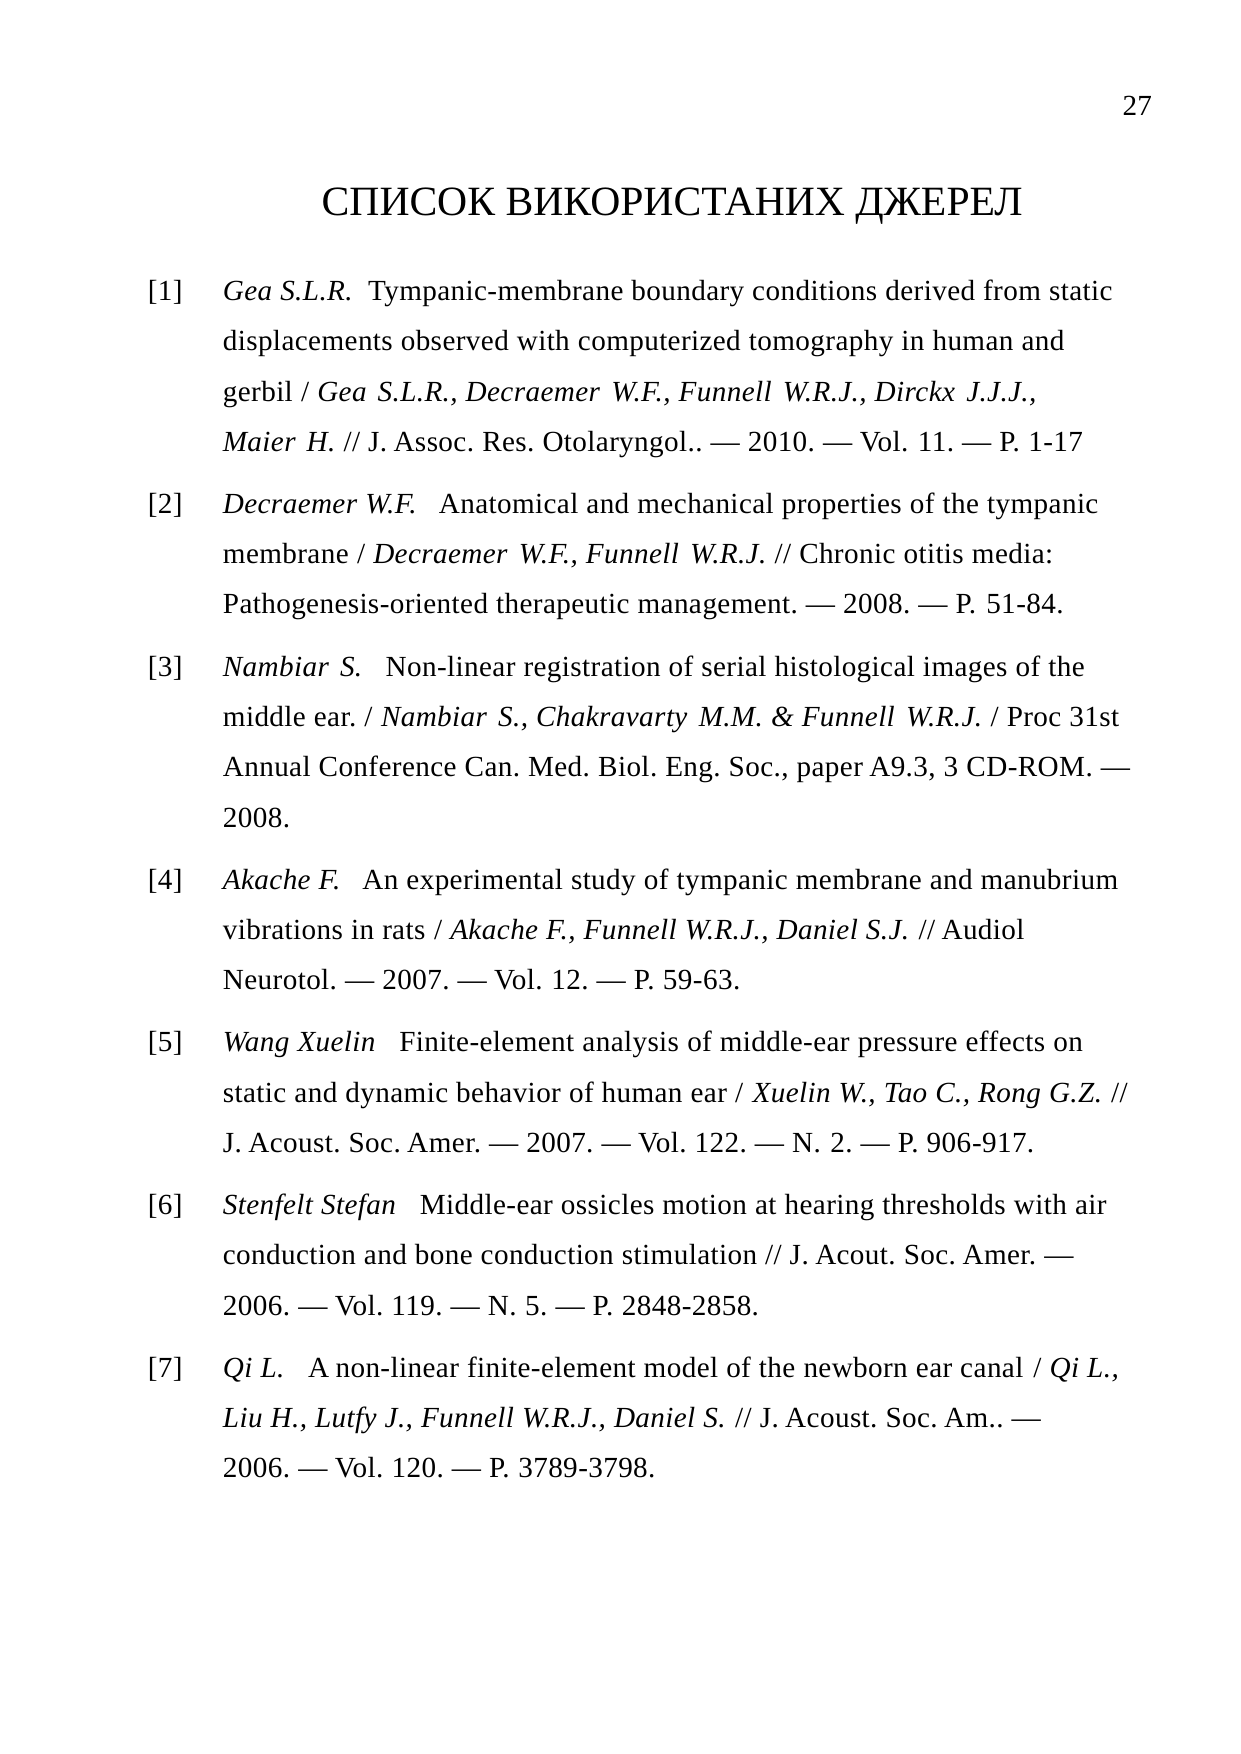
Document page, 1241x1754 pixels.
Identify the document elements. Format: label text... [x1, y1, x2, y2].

list Nambiar S. Non-linear registration of serial histological images of the middle ear. / Nambiar S., Chakravarty M.M. & Funnell W.R.J. / Proc 31st Annual Conference Can. Med. Biol. Eng. Soc., paper A9.3, 3 CD-ROM. — 2008. [148, 649, 1152, 833]
subtitle Список використаних джерел [148, 176, 1152, 224]
list Akache F. An experimental study of tympanic membrane and manubrium vibrations in rats / Akache F., Funnell W.R.J., Daniel S.J. // Audiol Neurotol. — 2007. — Vol. 12. — P. 59‑63. [148, 862, 1152, 996]
list Gea S.L.R. Tympanic-membrane boundary conditions derived from static displacements observed with computerized tomography in human and gerbil / Gea S.L.R., Decraemer W.F., Funnell W.R.J., Dirckx J.J.J., Maier H. // J. Assoc. Res. Otolaryngol.. — 2010. — Vol. 11. — P. 1‑17 [148, 273, 1152, 457]
list Qi L. A non-linear finite-element model of the newborn ear canal / Qi L., Liu H., Lutfy J., Funnell W.R.J., Daniel S. // J. Acoust. Soc. Am.. — 2006. — Vol. 120. — P. 3789‑3798. [148, 1350, 1152, 1484]
list Decraemer W.F. Anatomical and mechanical properties of the tympanic membrane / Decraemer W.F., Funnell W.R.J. // Chronic otitis media: Pathogenesis-oriented therapeutic management. — 2008. — P. 51‑84. [148, 486, 1152, 620]
list Wang Xuelin Finite-element analysis of middle-ear pressure effects on static and dynamic behavior of human ear / Xuelin W., Tao C., Rong G.Z. // J. Acoust. Soc. Amer. — 2007. — Vol. 122. — N. 2. — P. 906‑917. [148, 1024, 1152, 1159]
list Stenfelt Stefan Middle-ear ossicles motion at hearing thresholds with air conduction and bone conduction stimulation // J. Acout. Soc. Amer. — 2006. — Vol. 119. — N. 5. — P. 2848‑2858. [148, 1187, 1152, 1321]
